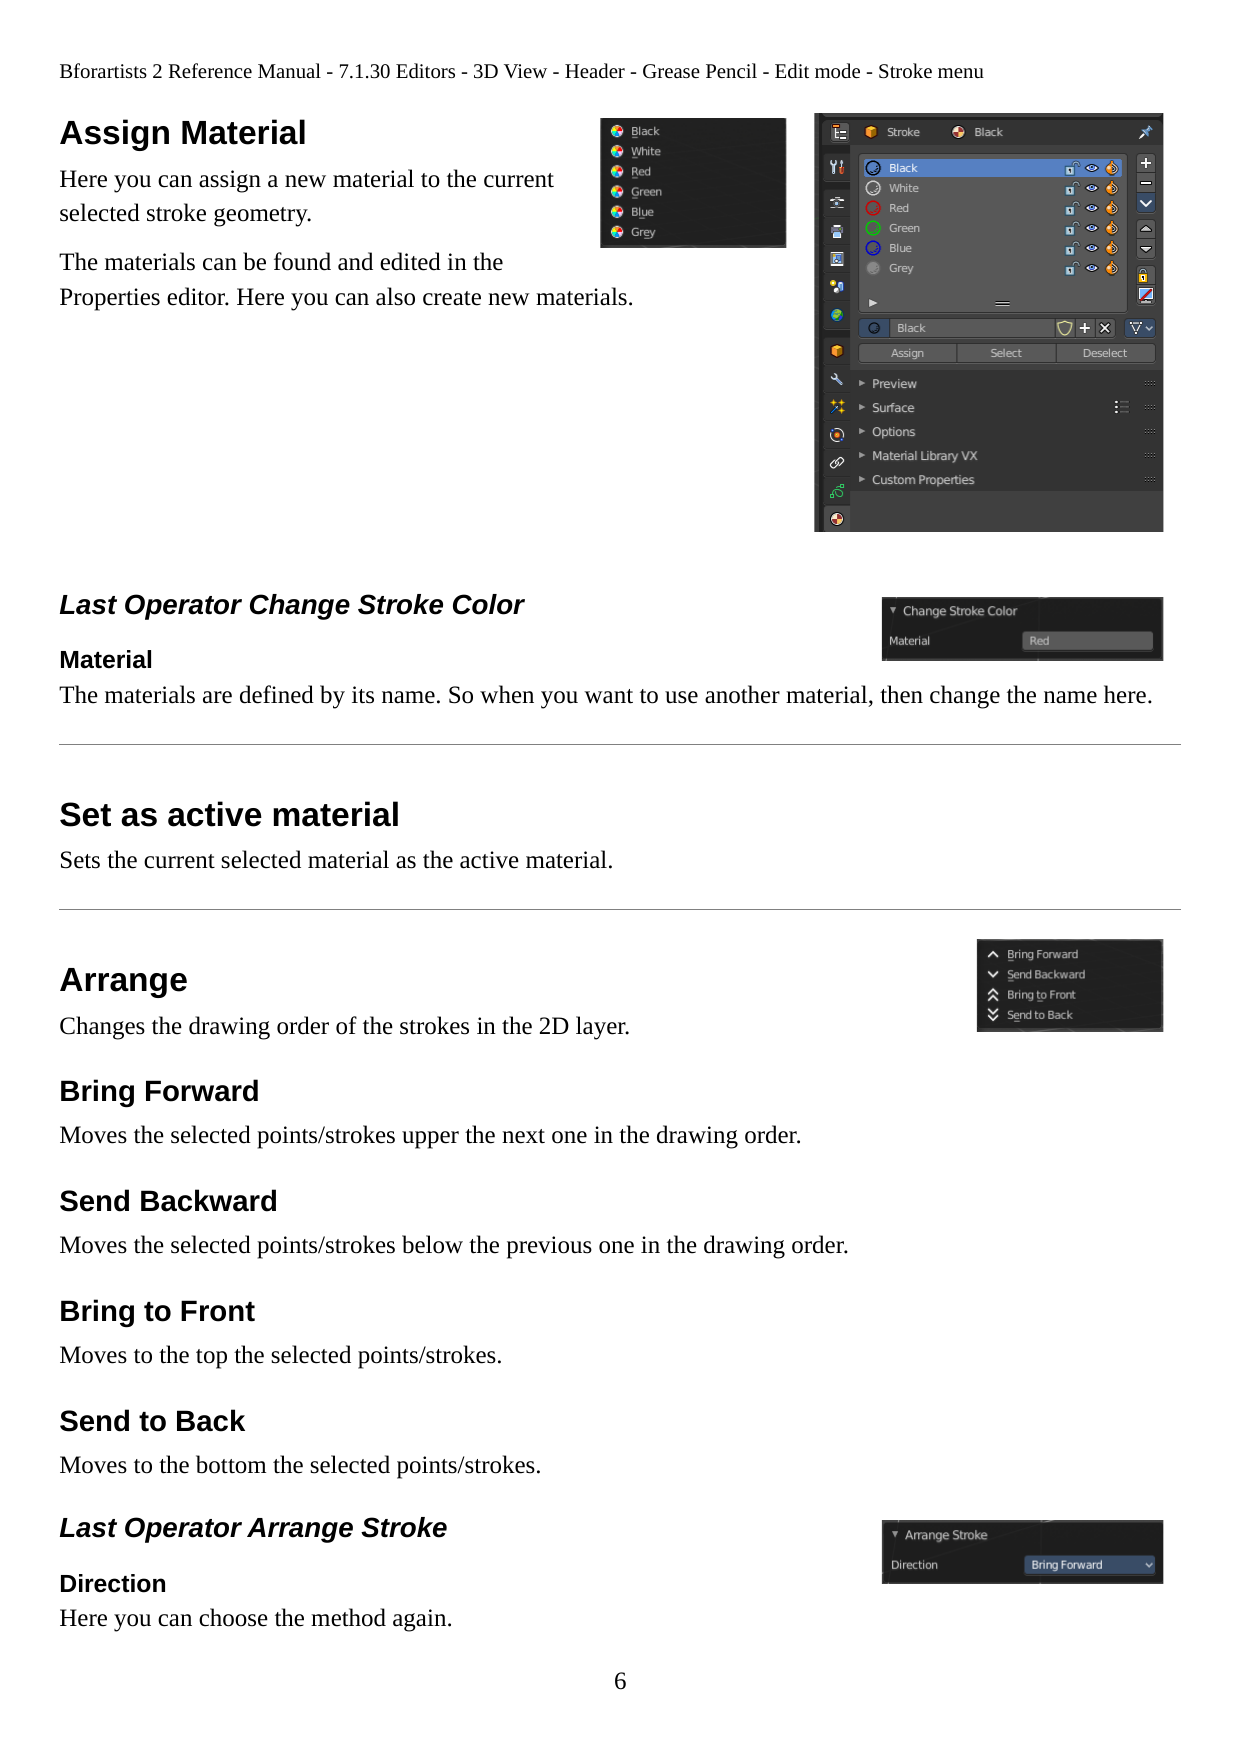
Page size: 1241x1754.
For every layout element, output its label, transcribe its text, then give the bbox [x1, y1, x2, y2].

picture [976, 939, 1164, 1032]
picture [881, 1520, 1164, 1584]
text [787, 164, 814, 227]
text Moves to the top the selected points/strokes. [59, 1340, 1181, 1369]
text Moves the selected points/strokes below the previous one in the drawing order. [59, 1231, 1181, 1259]
subtitle Bring to Front [59, 1294, 1181, 1328]
subtitle Assign Material [59, 113, 814, 151]
picture [600, 118, 787, 248]
subtitle [1164, 959, 1181, 998]
text Sets the current selected material as the active material. [59, 846, 1181, 874]
subtitle Last Operator Arrange Stroke [59, 1512, 1181, 1544]
subtitle Bring Forward [59, 1074, 1181, 1108]
text Moves the selected points/strokes upper the next one in the drawing order. [59, 1121, 1181, 1149]
text Moves to the bottom the selected points/strokes. [59, 1450, 1181, 1479]
picture [814, 113, 1164, 532]
subtitle Send to Back [59, 1404, 1181, 1438]
subtitle Set as active material [59, 794, 1181, 833]
subtitle Last Operator Change Stroke Color [59, 589, 1181, 621]
subtitle Material [59, 646, 1181, 674]
text Changes the drawing order of the strokes in the 2D layer. [59, 1011, 1181, 1039]
subtitle Direction [59, 1569, 1181, 1597]
text Here you can assign a new material to the current selected stroke geometry. [59, 164, 600, 227]
picture [881, 597, 1164, 661]
text The materials can be found and edited in the Properties editor. Here you can also create new materials. [59, 247, 814, 311]
text The materials are defined by its name. So when you want to use another material, then change the name here. [59, 680, 1181, 709]
text Here you can choose the method again. [59, 1603, 1181, 1632]
subtitle Arrange [59, 959, 976, 998]
subtitle Send Backward [59, 1184, 1181, 1218]
subtitle [1164, 113, 1181, 151]
